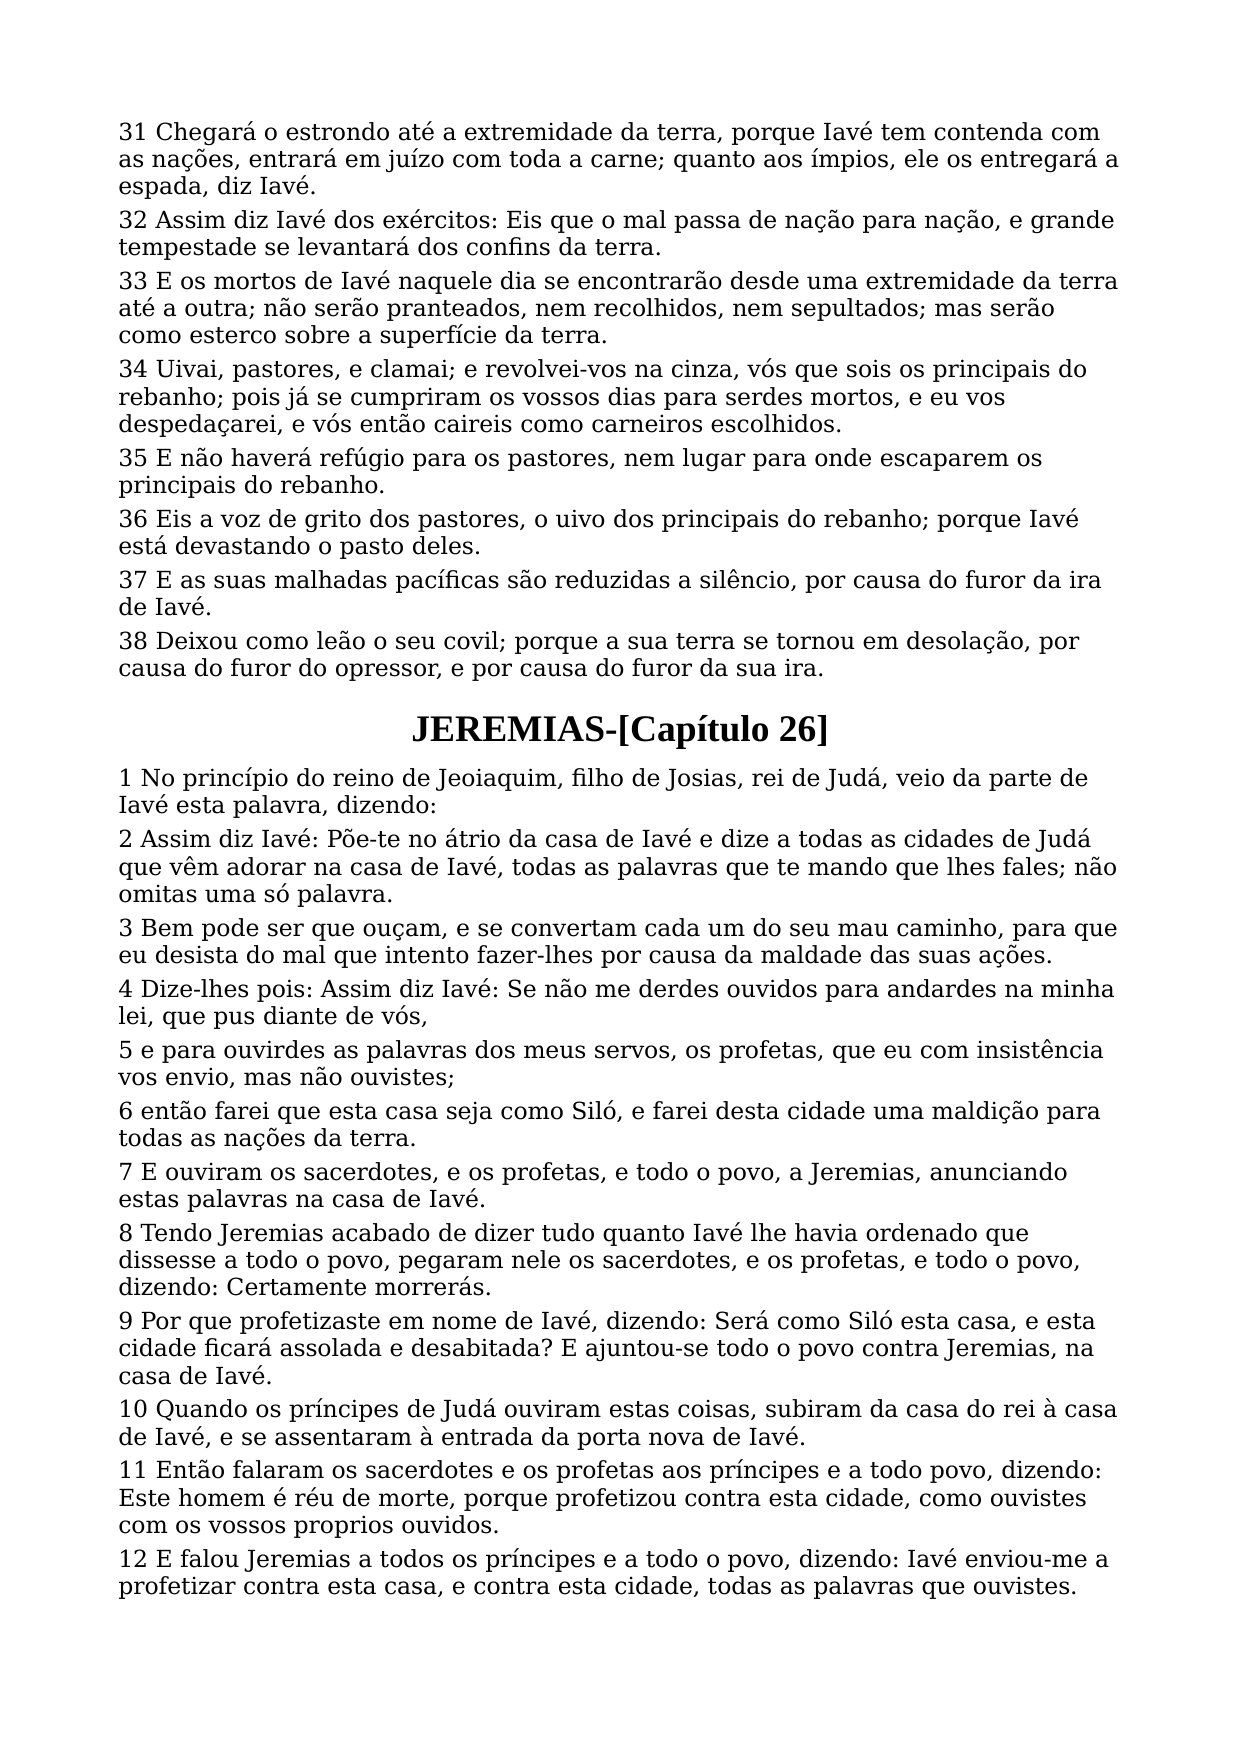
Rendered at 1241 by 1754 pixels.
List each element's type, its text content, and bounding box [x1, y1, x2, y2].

text 5 e para ouvirdes as palavras dos meus servos, os profetas, que eu com insistência vos envio, mas não ouvistes; [118, 1036, 1122, 1091]
text 38 Deixou como leão o seu covil; porque a sua terra se tornou em desolação, por causa do furor do opressor, e por causa do furor da sua ira. [118, 627, 1122, 682]
text 4 Dize-lhes pois: Assim diz Iavé: Se não me derdes ouvidos para andardes na minha lei, que pus diante de vós, [118, 975, 1122, 1030]
text 33 E os mortos de Iavé naquele dia se encontrarão desde uma extremidade da terra até a outra; não serão pranteados, nem recolhidos, nem sepultados; mas serão como esterco sobre a superfície da terra. [118, 267, 1122, 349]
text 32 Assim diz Iavé dos exércitos: Eis que o mal passa de nação para nação, e grande tempestade se levantará dos confins da terra. [118, 206, 1122, 261]
text 2 Assim diz Iavé: Põe-te no átrio da casa de Iavé e dize a todas as cidades de Judá que vêm adorar na casa de Iavé, todas as palavras que te mando que lhes fales; não omitas uma só palavra. [118, 826, 1122, 908]
text 1 No princípio do reino de Jeoiaquim, filho de Josias, rei de Judá, veio da parte de Iavé esta palavra, dizendo: [118, 765, 1122, 819]
text 31 Chegará o estrondo até a extremidade da terra, porque Iavé tem contenda com as nações, entrará em juízo com toda a carne; quanto aos ímpios, ele os entregará a espada, diz Iavé. [118, 118, 1122, 200]
text 12 E falou Jeremias a todos os príncipes e a todo o povo, dizendo: Iavé enviou-me a profetizar contra esta casa, e contra esta cidade, todas as palavras que ouvistes. [118, 1545, 1122, 1600]
text 35 E não haverá refúgio para os pastores, nem lugar para onde escaparem os principais do rebanho. [118, 444, 1122, 499]
text 36 Eis a voz de grito dos pastores, o uivo dos principais do rebanho; porque Iavé está devastando o pasto deles. [118, 505, 1122, 560]
text 11 Então falaram os sacerdotes e os profetas aos príncipes e a todo povo, dizendo: Este homem é réu de morte, porque profetizou contra esta cidade, como ouvistes com os vossos proprios ouvidos. [118, 1457, 1122, 1539]
text 8 Tendo Jeremias acabado de dizer tudo quanto Iavé lhe havia ordenado que dissesse a todo o povo, pegaram nele os sacerdotes, e os profetas, e todo o povo, dizendo: Certamente morrerás. [118, 1219, 1122, 1301]
text 34 Uivai, pastores, e clamai; e revolvei-vos na cinza, vós que sois os principais do rebanho; pois já se cumpriram os vossos dias para serdes mortos, e eu vos despedaçarei, e vós então caireis como carneiros escolhidos. [118, 356, 1122, 438]
text 9 Por que profetizaste em nome de Iavé, dizendo: Será como Siló esta casa, e esta cidade ficará assolada e desabitada? E ajuntou-se todo o povo contra Jeremias, na casa de Iavé. [118, 1308, 1122, 1389]
text 37 E as suas malhadas pacíficas são reduzidas a silêncio, por causa do furor da ira de Iavé. [118, 566, 1122, 621]
text 7 E ouviram os sacerdotes, e os profetas, e todo o povo, a Jeremias, anunciando estas palavras na casa de Iavé. [118, 1158, 1122, 1213]
subtitle JEREMIAS-[Capítulo 26] [118, 706, 1122, 749]
text 6 então farei que esta casa seja como Siló, e farei desta cidade uma maldição para todas as nações da terra. [118, 1097, 1122, 1152]
text 10 Quando os príncipes de Judá ouviram estas coisas, subiram da casa do rei à casa de Iavé, e se assentaram à entrada da porta nova de Iavé. [118, 1396, 1122, 1451]
text 3 Bem pode ser que ouçam, e se convertam cada um do seu mau caminho, para que eu desista do mal que intento fazer-lhes por causa da maldade das suas ações. [118, 914, 1122, 969]
